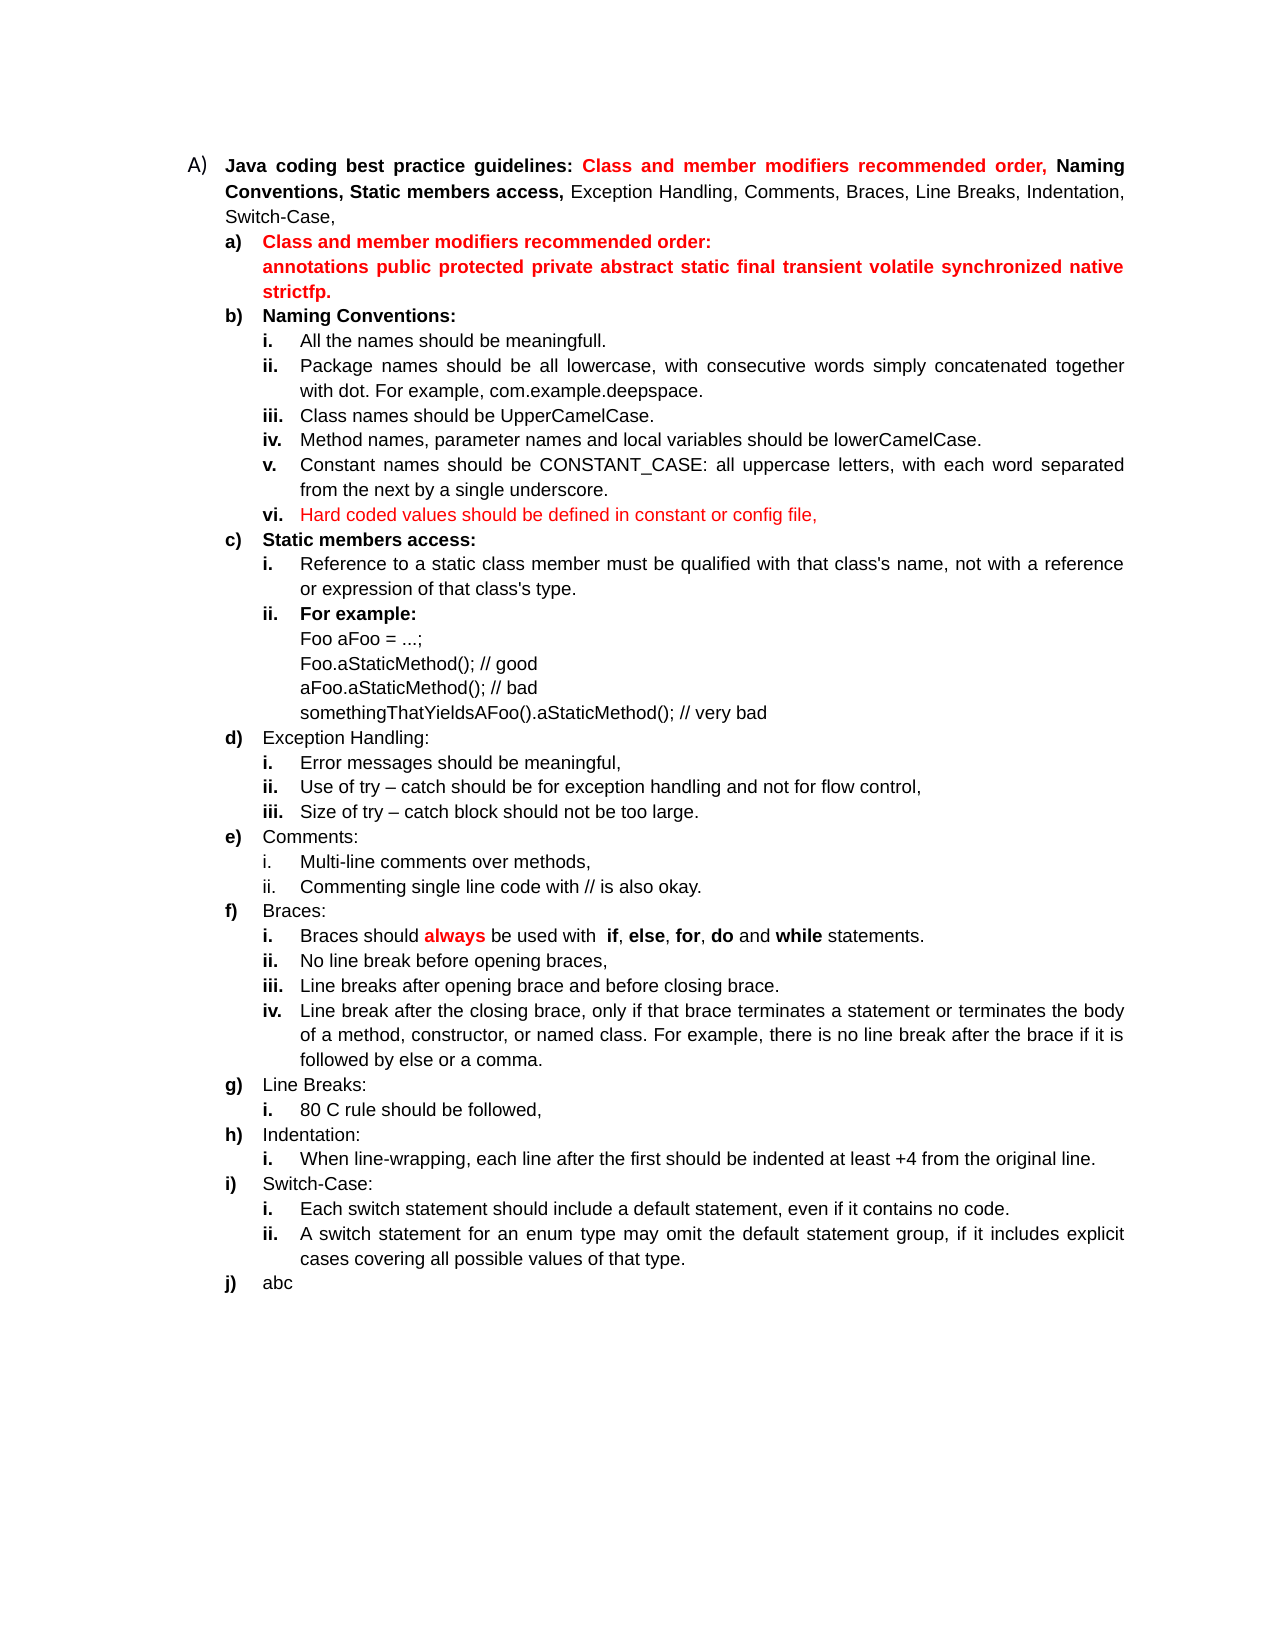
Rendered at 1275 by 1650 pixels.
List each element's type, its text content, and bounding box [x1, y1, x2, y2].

list Naming Conventions: [225, 305, 1125, 327]
list Braces should always be used with if, else, for, do and while statements. [262, 925, 1125, 947]
list Error messages should be meaningful, [262, 751, 1125, 773]
list For example: [262, 603, 1125, 624]
list Line break after the closing brace, only if that brace terminates a statement or terminates the body of a method, constructor, or named class. For example, there is no line break after the brace if it is followed by else or a comma. [262, 999, 1125, 1071]
list Indentation: [225, 1123, 1125, 1145]
list All the names should be meaningfull. [262, 330, 1125, 352]
list aFoo.aStaticMethod(); // bad [262, 677, 1125, 699]
list Static members access: [225, 528, 1125, 550]
list Method names, parameter names and local variables should be lowerCamelCase. [262, 429, 1125, 451]
list Line Breaks: [225, 1074, 1125, 1095]
list Class and member modifiers recommended order: [225, 231, 1125, 252]
list Constant names should be CONSTANT_CASE: all uppercase letters, with each word separated from the next by a single underscore. [262, 454, 1125, 500]
list Exception Handling: [225, 727, 1125, 748]
list Hard coded values should be defined in constant or config file, [262, 503, 1125, 525]
list Java coding best practice guidelines: Class and member modifiers recommended order, Naming Conventions, Static members access, Exception Handling, Comments, Braces, Line Breaks, Indentation, Switch-Case, [187, 150, 1125, 228]
list No line break before opening braces, [262, 950, 1125, 971]
list Line breaks after opening brace and before closing brace. [262, 974, 1125, 996]
list Foo aFoo = ...; [262, 627, 1125, 649]
list Comments: [225, 826, 1125, 847]
list When line-wrapping, each line after the first should be indented at least +4 from the original line. [262, 1148, 1125, 1170]
list Class names should be UpperCamelCase. [262, 404, 1125, 426]
list somethingThatYieldsAFoo().aStaticMethod(); // very bad [262, 702, 1125, 723]
list Use of try – catch should be for exception handling and not for flow control, [262, 776, 1125, 798]
list Commenting single line code with // is also okay. [262, 875, 1125, 897]
list Size of try – catch block should not be too large. [262, 801, 1125, 823]
list Multi-line comments over methods, [262, 851, 1125, 872]
list Braces: [225, 900, 1125, 922]
list Switch-Case: [225, 1173, 1125, 1194]
list Package names should be all lowercase, with consecutive words simply concatenated together with dot. For example, com.example.deepspace. [262, 355, 1125, 401]
list 80 C rule should be followed, [262, 1098, 1125, 1120]
list Foo.aStaticMethod(); // good [262, 652, 1125, 674]
list Each switch statement should include a default statement, even if it contains no code. [262, 1198, 1125, 1219]
list Reference to a static class member must be qualified with that class's name, not with a reference or expression of that class's type. [262, 553, 1125, 599]
list A switch statement for an enum type may omit the default statement group, if it includes explicit cases covering all possible values of that type. [262, 1222, 1125, 1269]
list annotations public protected private abstract static final transient volatile synchronized native strictfp. [225, 256, 1125, 302]
list abc [225, 1272, 1125, 1294]
